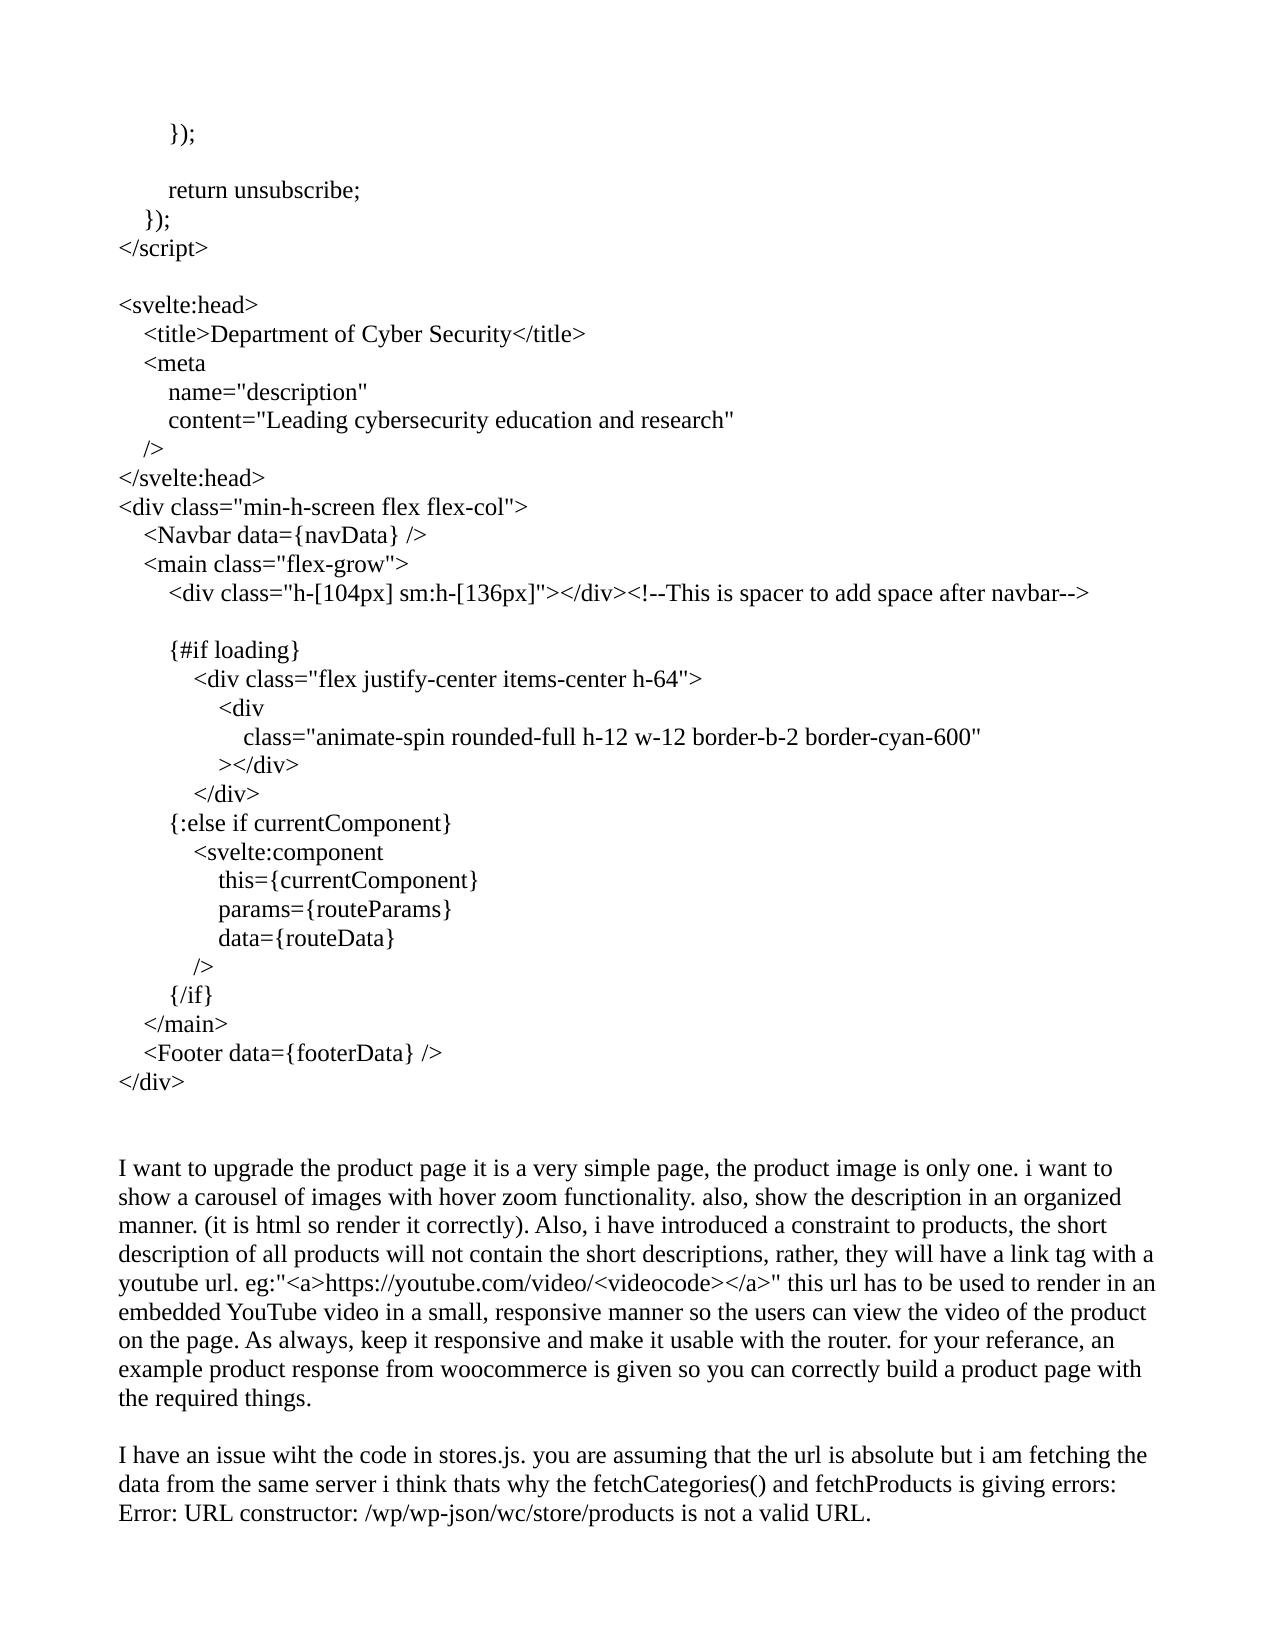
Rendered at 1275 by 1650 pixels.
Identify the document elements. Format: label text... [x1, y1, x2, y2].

text <Footer data={footerData} /> [118, 1038, 1157, 1067]
text <div class="flex justify-center items-center h-64"> [118, 664, 1157, 693]
text <main class="flex-grow"> [118, 549, 1157, 578]
text Error: URL constructor: /wp/wp-json/wc/store/products is not a valid URL. [118, 1498, 1157, 1527]
text </div> [118, 779, 1157, 808]
text <div class="h-[104px] sm:h-[136px]"></div><!--This is spacer to add space after navbar--> [118, 578, 1157, 607]
text {:else if currentComponent} [118, 808, 1157, 837]
text {#if loading} [118, 636, 1157, 664]
text <svelte:head> [118, 291, 1157, 319]
text data={routeData} [118, 923, 1157, 952]
text /> [118, 952, 1157, 981]
text name="description" [118, 377, 1157, 406]
text <div class="min-h-screen flex flex-col"> [118, 492, 1157, 521]
text }); [118, 204, 1157, 233]
text <Navbar data={navData} /> [118, 521, 1157, 549]
text </svelte:head> [118, 463, 1157, 492]
text <svelte:component [118, 837, 1157, 866]
text <div [118, 693, 1157, 722]
text this={currentComponent} [118, 866, 1157, 894]
text return unsubscribe; [118, 176, 1157, 204]
text I have an issue wiht the code in stores.js. you are assuming that the url is absolute but i am fetching the data from the same server i think thats why the fetchCategories() and fetchProducts is giving errors: [118, 1441, 1157, 1498]
text class="animate-spin rounded-full h-12 w-12 border-b-2 border-cyan-600" [118, 722, 1157, 751]
text </div> [118, 1067, 1157, 1096]
text }); [118, 118, 1157, 147]
text </script> [118, 233, 1157, 262]
text <title>Department of Cyber Security</title> [118, 319, 1157, 348]
text ></div> [118, 751, 1157, 779]
text /> [118, 434, 1157, 463]
text content="Leading cybersecurity education and research" [118, 406, 1157, 434]
text {/if} [118, 981, 1157, 1009]
text params={routeParams} [118, 894, 1157, 923]
text I want to upgrade the product page it is a very simple page, the product image is only one. i want to show a carousel of images with hover zoom functionality. also, show the description in an organized manner. (it is html so render it correctly). Also, i have introduced a constraint to products, the short description of all products will not contain the short descriptions, rather, they will have a link tag with a youtube url. eg:"<a>https://youtube.com/video/<videocode></a>" this url has to be used to render in an embedded YouTube video in a small, responsive manner so the users can view the video of the product on the page. As always, keep it responsive and make it usable with the router. for your referance, an example product response from woocommerce is given so you can correctly build a product page with the required things. [118, 1153, 1157, 1412]
text <meta [118, 348, 1157, 377]
text </main> [118, 1009, 1157, 1038]
